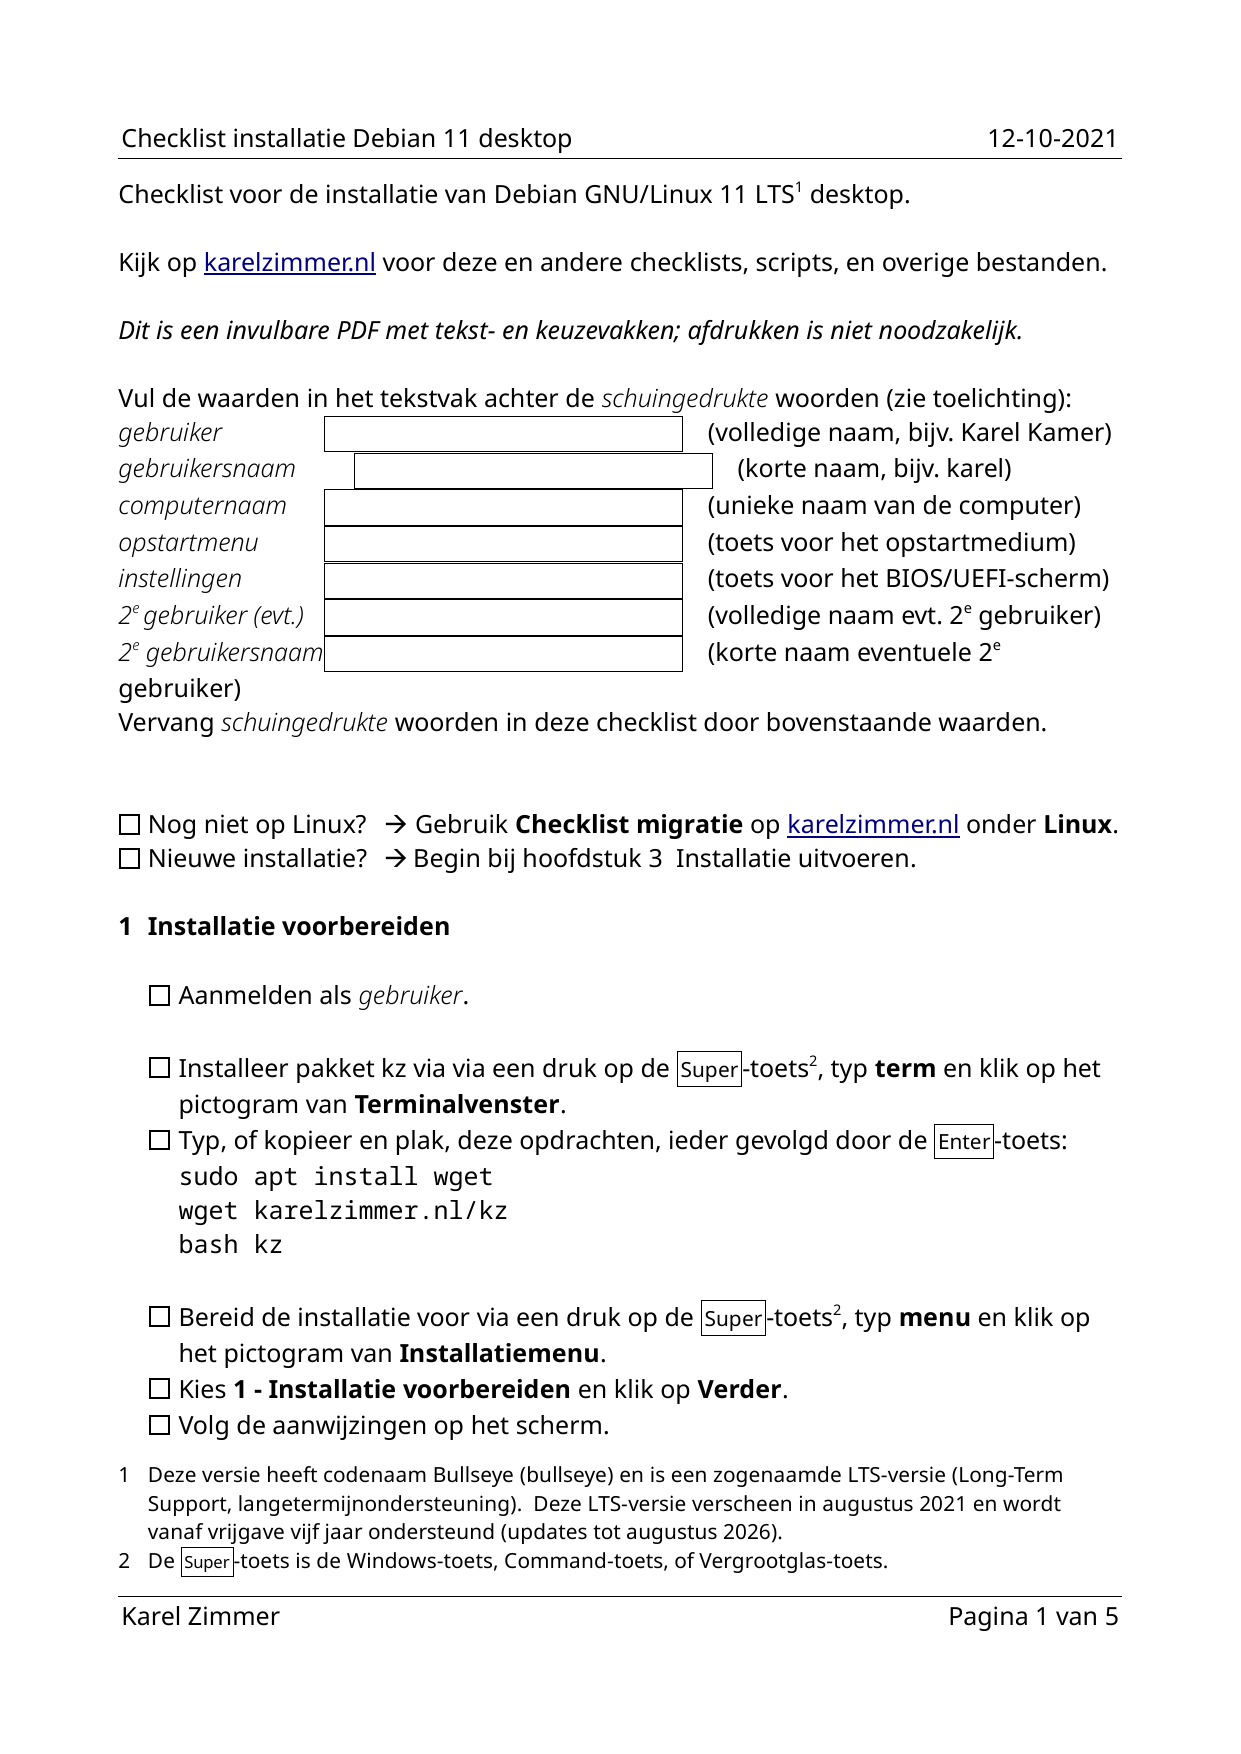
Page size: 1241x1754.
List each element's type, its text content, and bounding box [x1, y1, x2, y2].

table_cell [177, 1013, 1120, 1049]
text instellingen (toets voor het BIOS/UEFI-scherm) [118, 561, 1122, 598]
table_cell [141, 1298, 177, 1371]
table_header Aanmelden als gebruiker. [177, 977, 1120, 1013]
text Checklist voor de installatie van Debian GNU/Linux 11 LTS desktop. [118, 177, 1122, 211]
text Dit is een invulbare PDF met tekst- en keuzevakken; afdrukken is niet noodzakelijk. [118, 313, 1122, 347]
text (volledige naam evt. 2e gebruiker) [683, 598, 1122, 635]
table_cell [141, 1013, 177, 1049]
text 2e gebruikersnaam (korte naam eventuele 2e gebruiker) [118, 635, 1122, 705]
table_cell Installeer pakket kz via via een druk op de Super-toets, typ term en klik op het pictogram van Terminalvenster. [177, 1050, 1120, 1122]
table_cell [177, 1262, 1120, 1298]
table_cell Bereid de installatie voor via een druk op de Super-toets2, typ menu en klik op het pictogram van Installatiemenu. [177, 1298, 1120, 1371]
table_cell [141, 1050, 177, 1122]
table_cell [141, 1122, 177, 1262]
text (toets voor het opstartmedium) [683, 525, 1122, 561]
table_cell [141, 1407, 177, 1443]
text Vul de waarden in het tekstvak achter de schuingedrukte woorden (zie toelichting): [118, 381, 1122, 415]
table_cell Typ, of kopieer en plak, deze opdrachten, ieder gevolgd door de Enter-toets: sudo apt install wget wget karelzimmer.nl/kz bash kz [177, 1122, 1120, 1262]
table_cell [141, 1262, 177, 1298]
table_header [141, 977, 177, 1013]
text Nog niet op Linux?  Gebruik Checklist migratie op karelzimmer.nl onder Linux. [118, 807, 1122, 841]
table_cell Volg de aanwijzingen op het scherm. [177, 1407, 1120, 1443]
text Nieuwe installatie?  Begin bij hoofdstuk 2 Installatie uitvoeren. [118, 841, 1122, 875]
text Kijk op karelzimmer.nl voor deze en andere checklists, scripts, en overige bestanden. [118, 245, 1122, 279]
table_cell [141, 1371, 177, 1407]
table_cell Kies 1 - Installatie voorbereiden en klik op Verder. [177, 1371, 1120, 1407]
text opstartmenu [118, 525, 324, 561]
text 2e gebruiker (evt.) [118, 598, 324, 635]
text (unieke naam van de computer) [683, 488, 1122, 525]
text Vervang schuingedrukte woorden in deze checklist door bovenstaande waarden. [118, 705, 1122, 739]
text gebruikersnaam (korte naam, bijv. karel) [118, 451, 1122, 488]
text computernaam [118, 488, 354, 525]
list Installatie voorbereiden [118, 909, 1122, 943]
text gebruiker (volledige naam, bijv. Karel Kamer) [118, 415, 1122, 451]
text Deze versie heeft codenaam Bullseye (bullseye) en is een zogenaamde LTS-versie (Long-Term Support, langetermijnondersteuning). Deze LTS-versie verscheen in augustus 2021 en wordt vanaf vrijgave vijf jaar ondersteund (updates tot augustus 2026). [118, 1460, 1122, 1546]
